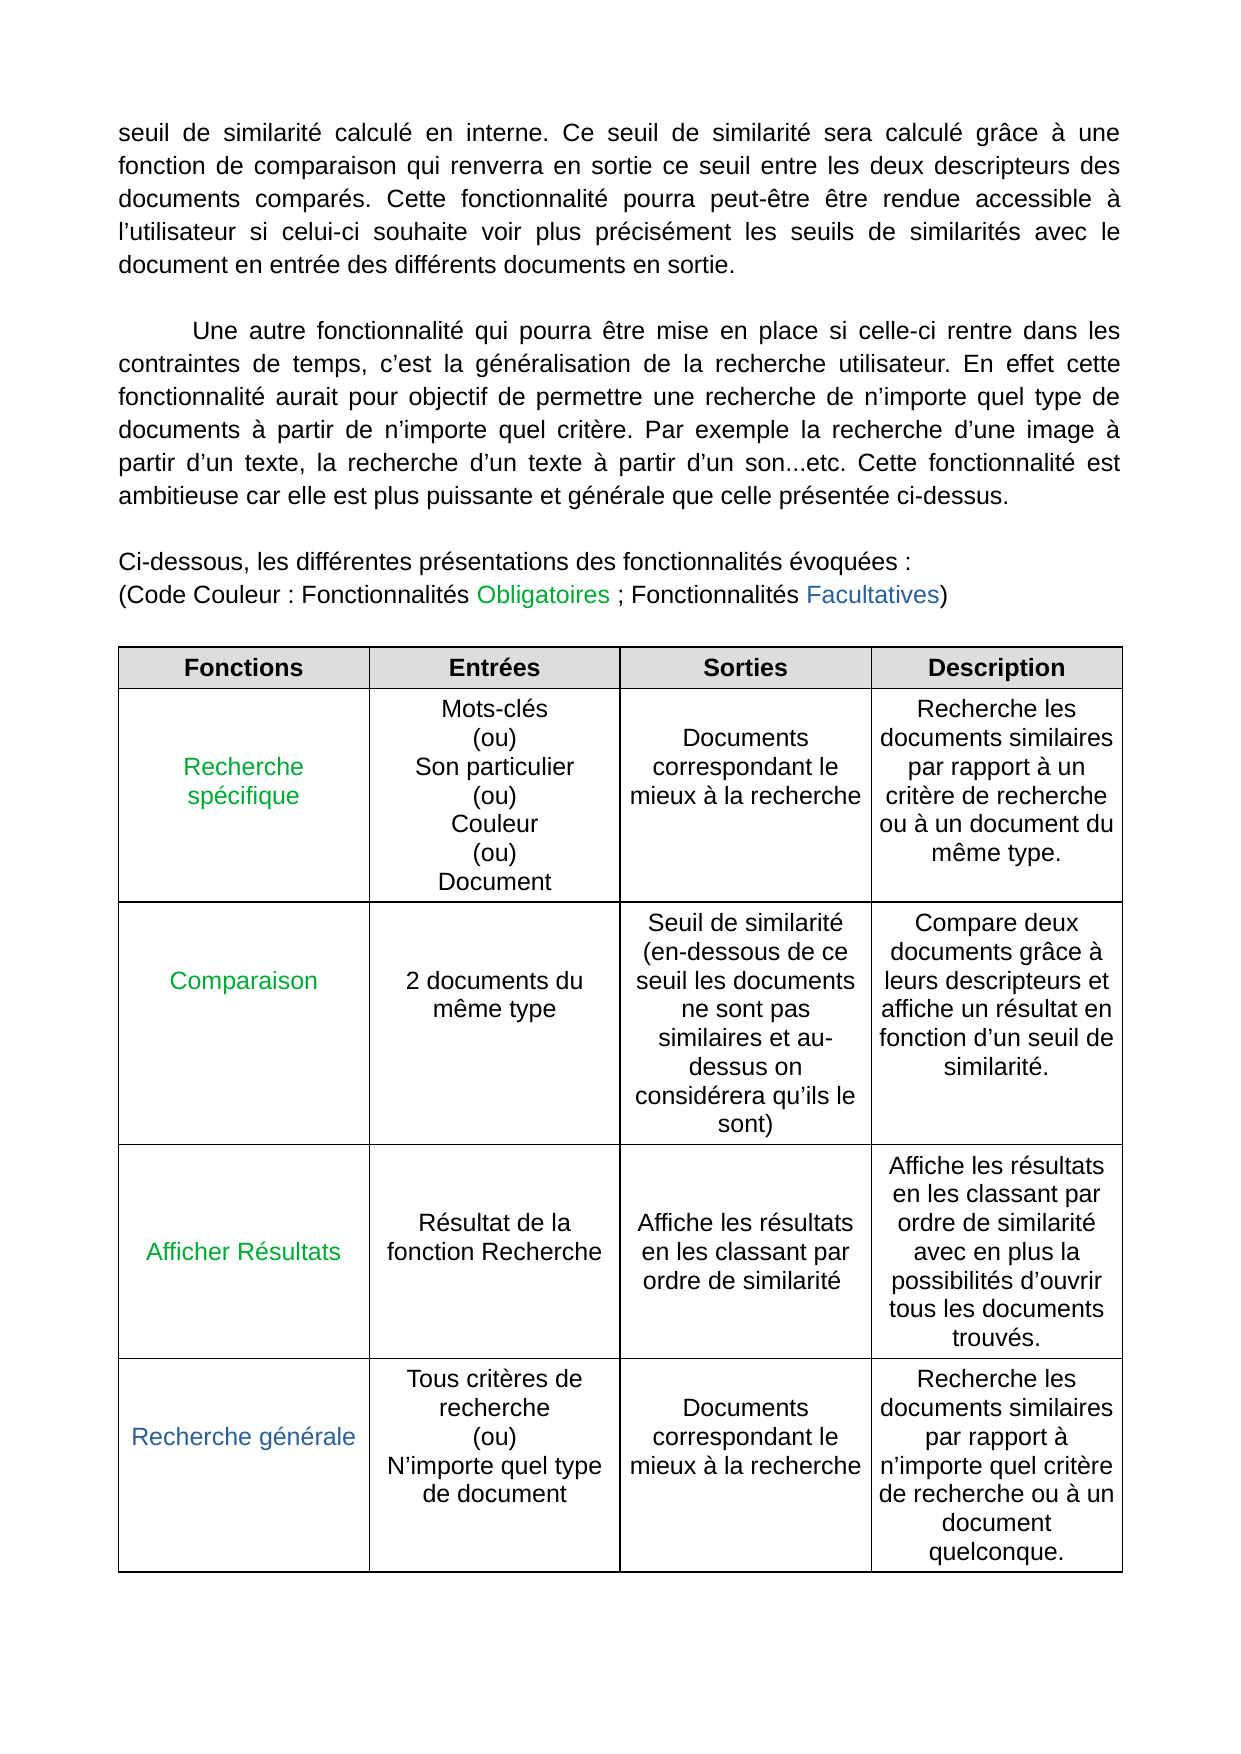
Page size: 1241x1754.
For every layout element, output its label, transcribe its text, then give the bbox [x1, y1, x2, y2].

text (Code Couleur : Fonctionnalités Obligatoires ; Fonctionnalités Facultatives) [118, 580, 1122, 609]
table_cell Mots-clés (ou) Son particulier (ou) Couleur (ou) Document [370, 689, 619, 901]
text Une autre fonctionnalité qui pourra être mise en place si celle-ci rentre dans les contraintes de temps, c’est la généralisation de la recherche utilisateur. En effet cette fonctionnalité aurait pour objectif de permettre une recherche de n’importe quel type de documents à partir de n’importe quel critère. Par exemple la recherche d’une image à partir d’un texte, la recherche d’un texte à partir d’un son...etc. Cette fonctionnalité est ambitieuse car elle est plus puissante et générale que celle présentée ci-dessus. [118, 316, 1122, 510]
table_header Description [872, 648, 1122, 688]
table_cell Recherche générale [119, 1359, 369, 1571]
table_cell Tous critères de recherche (ou) N’importe quel type de document [370, 1359, 619, 1571]
table_cell Afficher Résultats [119, 1145, 369, 1358]
table_cell Affiche les résultats en les classant par ordre de similarité avec en plus la possibilités d’ouvrir tous les documents trouvés. [872, 1145, 1122, 1358]
table_cell Documents correspondant le mieux à la recherche [621, 689, 871, 901]
table_cell Résultat de la fonction Recherche [370, 1145, 619, 1358]
table_header Sorties [621, 648, 871, 688]
table_cell Comparaison [119, 903, 369, 1144]
table_cell Recherche les documents similaires par rapport à n’importe quel critère de recherche ou à un document quelconque. [872, 1359, 1122, 1571]
table_header Entrées [370, 648, 619, 688]
table_cell Compare deux documents grâce à leurs descripteurs et affiche un résultat en fonction d’un seuil de similarité. [872, 903, 1122, 1144]
text Ci-dessous, les différentes présentations des fonctionnalités évoquées : [118, 547, 1122, 576]
text seuil de similarité calculé en interne. Ce seuil de similarité sera calculé grâce à une fonction de comparaison qui renverra en sortie ce seuil entre les deux descripteurs des documents comparés. Cette fonctionnalité pourra peut-être être rendue accessible à l’utilisateur si celui-ci souhaite voir plus précisément les seuils de similarités avec le document en entrée des différents documents en sortie. [118, 118, 1122, 279]
table_cell Seuil de similarité (en-dessous de ce seuil les documents ne sont pas similaires et au-dessus on considérera qu’ils le sont) [621, 903, 871, 1144]
table_cell Documents correspondant le mieux à la recherche [621, 1359, 871, 1571]
table_cell Recherche les documents similaires par rapport à un critère de recherche ou à un document du même type. [872, 689, 1122, 901]
table_header Fonctions [119, 648, 369, 688]
table_cell Affiche les résultats en les classant par ordre de similarité [621, 1145, 871, 1358]
table_cell 2 documents du même type [370, 903, 619, 1144]
table_cell Recherche spécifique [119, 689, 369, 901]
